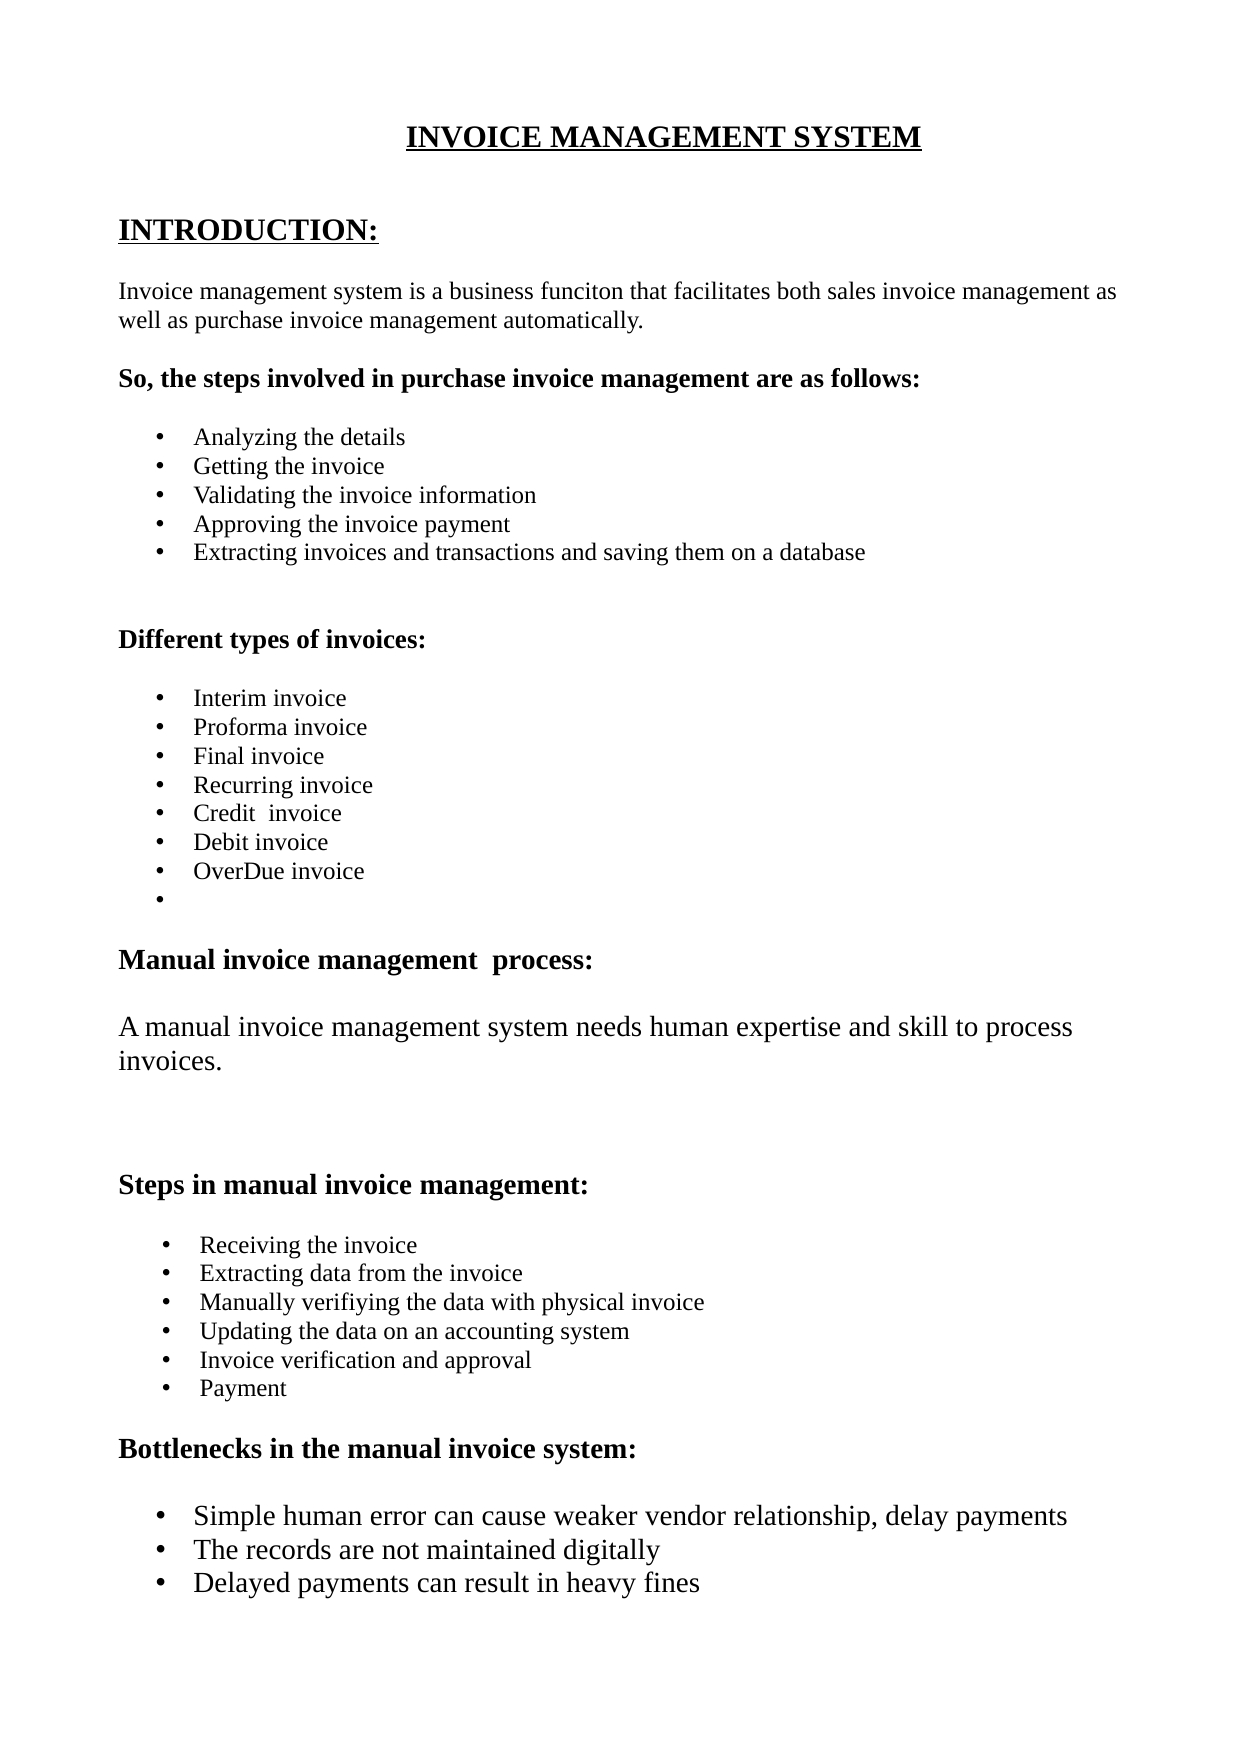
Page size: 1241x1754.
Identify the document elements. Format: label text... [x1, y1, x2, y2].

list Delayed payments can result in heavy fines [156, 1565, 1122, 1599]
list Payment [162, 1373, 1122, 1402]
list Validating the invoice information [156, 480, 1122, 509]
list OverDue invoice [156, 856, 1122, 885]
text INTRODUCTION: [118, 212, 1122, 247]
list The records are not maintained digitally [156, 1532, 1122, 1565]
text Manual invoice management process: [118, 942, 1122, 976]
list Credit invoice [156, 798, 1122, 827]
list Final invoice [156, 741, 1122, 770]
list Receiving the invoice [162, 1230, 1122, 1258]
text Steps in manual invoice management: [118, 1167, 1122, 1201]
list Simple human error can cause weaker vendor relationship, delay payments [156, 1498, 1122, 1532]
list Proforma invoice [156, 712, 1122, 741]
list Interim invoice [156, 683, 1122, 712]
list Recurring invoice [156, 770, 1122, 798]
text A manual invoice management system needs human expertise and skill to process invoices. [118, 1009, 1122, 1076]
list Getting the invoice [156, 451, 1122, 480]
text So, the steps involved in purchase invoice management are as follows: [118, 362, 1122, 394]
list Updating the data on an accounting system [162, 1316, 1122, 1345]
list Extracting invoices and transactions and saving them on a database [156, 537, 1122, 566]
list Invoice verification and approval [162, 1345, 1122, 1373]
text Different types of invoices: [118, 624, 1122, 655]
list Approving the invoice payment [156, 509, 1122, 537]
list Manually verifiying the data with physical invoice [162, 1287, 1122, 1316]
list Extracting data from the invoice [162, 1258, 1122, 1287]
list Analyzing the details [156, 422, 1122, 451]
text INVOICE MANAGEMENT SYSTEM [118, 118, 1122, 154]
text Invoice management system is a business funciton that facilitates both sales invoice management as well as purchase invoice management automatically. [118, 276, 1122, 334]
text Bottlenecks in the manual invoice system: [118, 1431, 1122, 1464]
list Debit invoice [156, 827, 1122, 856]
